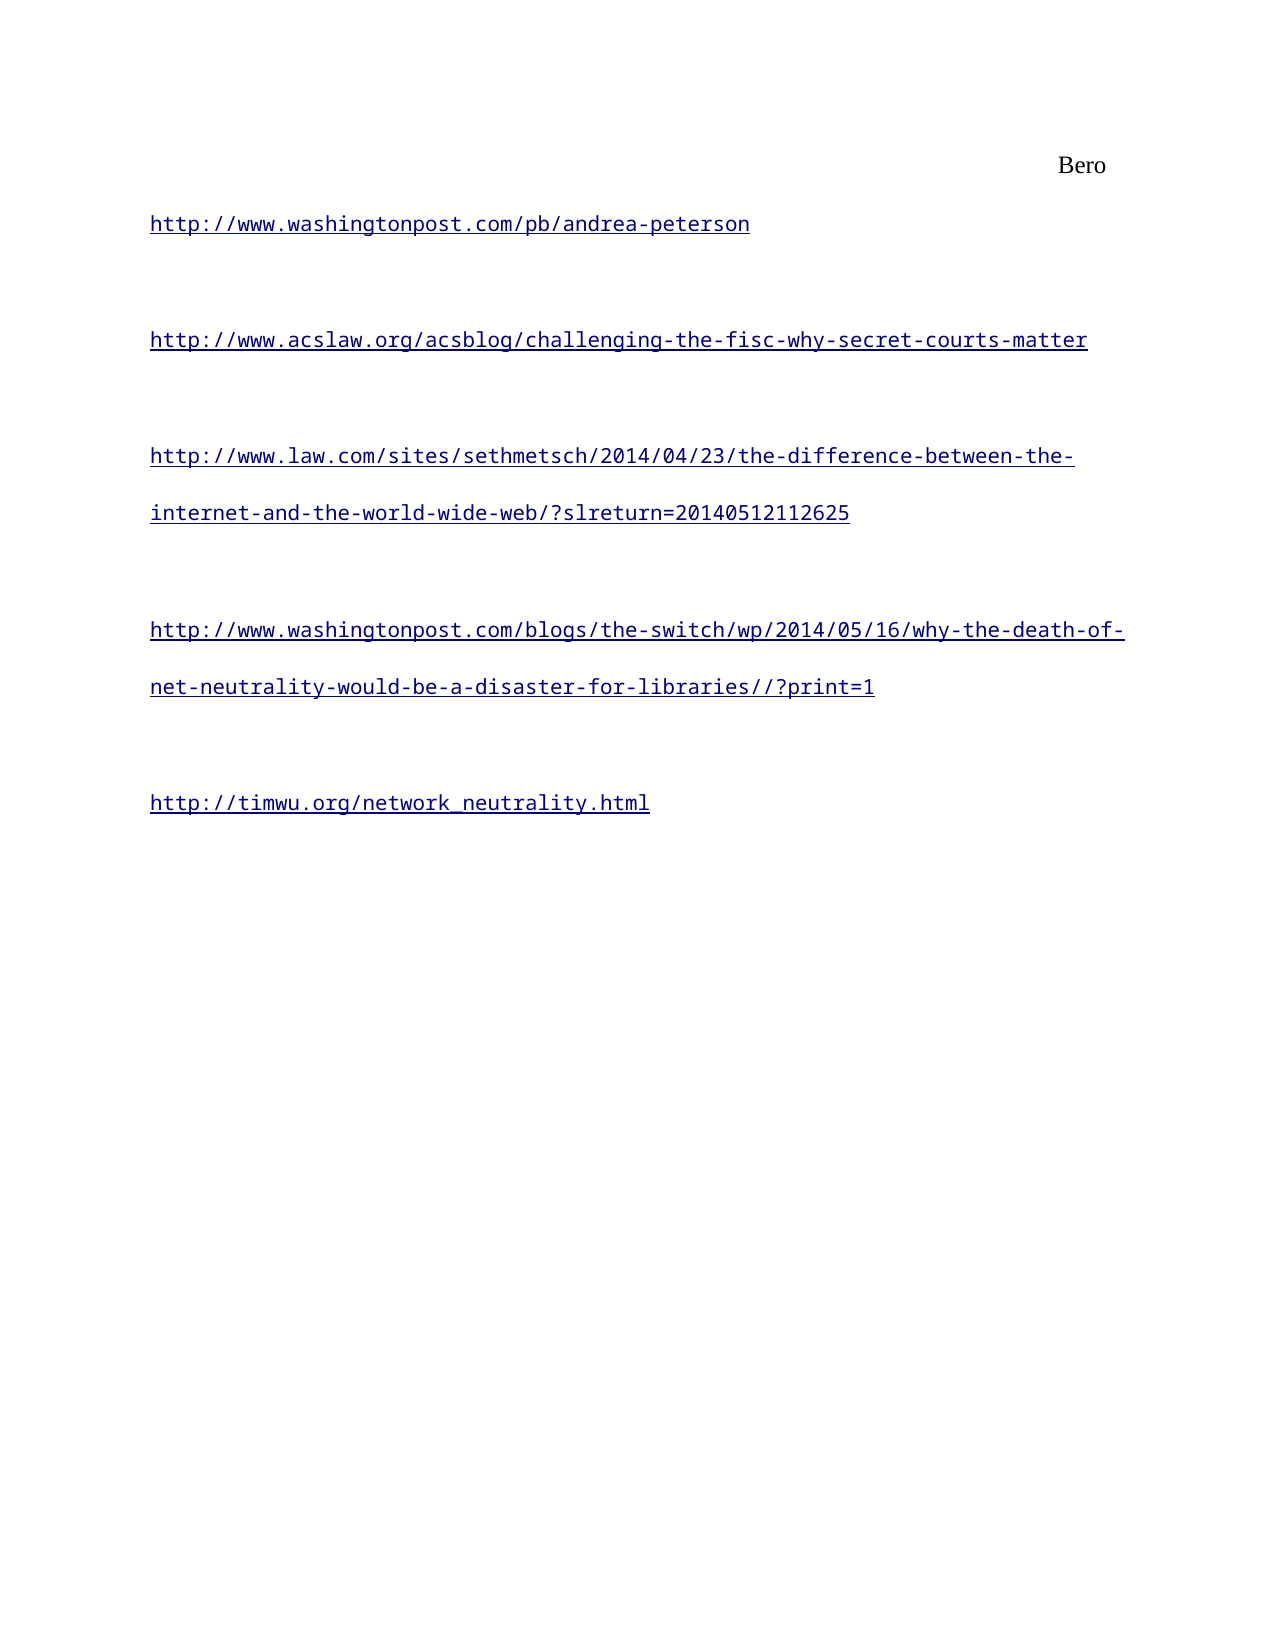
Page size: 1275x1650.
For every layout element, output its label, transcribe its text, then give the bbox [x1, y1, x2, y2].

text http://www.washingtonpost.com/pb/andrea-peterson [150, 209, 1125, 237]
text net-neutrality-would-be-a-disaster-for-libraries//?print=1 [150, 641, 1125, 700]
text http://timwu.org/network_neutrality.html [150, 788, 1125, 817]
text http://www.washingtonpost.com/blogs/the-switch/wp/2014/05/16/why-the-death-of- [150, 615, 1125, 639]
text http://www.law.com/sites/sethmetsch/2014/04/23/the-difference-between-the-internet-and-the-world-wide-web/?slreturn=20140512112625 [150, 442, 1125, 527]
text http://www.acslaw.org/acsblog/challenging-the-fisc-why-secret-courts-matter [150, 325, 1125, 354]
